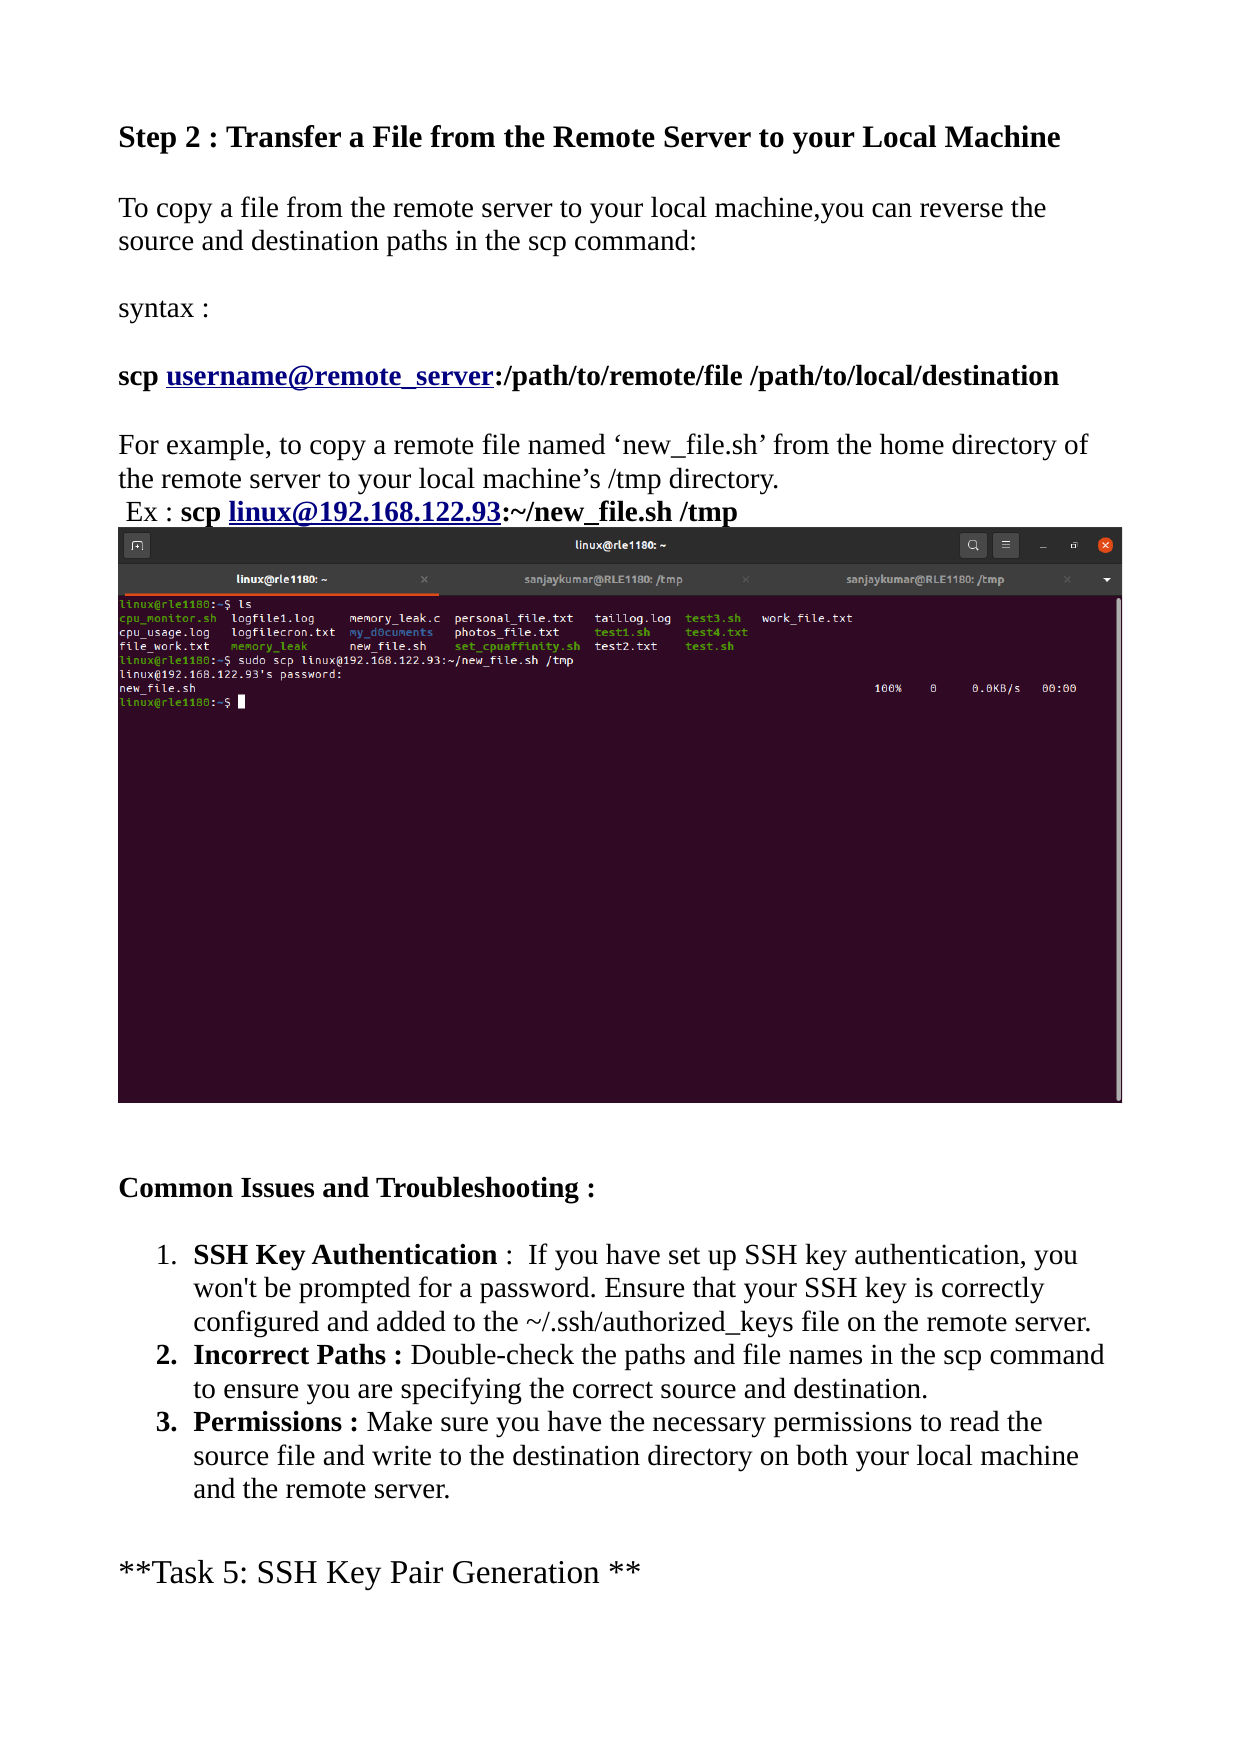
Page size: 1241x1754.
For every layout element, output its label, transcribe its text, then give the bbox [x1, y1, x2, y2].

text scp username@remote_server:/path/to/remote/file /path/to/local/destination [118, 358, 1122, 391]
list Permissions : Make sure you have the necessary permissions to read the source file and write to the destination directory on both your local machine and the remote server. [156, 1404, 1122, 1505]
picture [118, 527, 1123, 1103]
text Common Issues and Troubleshooting : [118, 1170, 1122, 1203]
list Incorrect Paths : Double-check the paths and file names in the scp command to ensure you are specifying the correct source and destination. [156, 1337, 1122, 1404]
text To copy a file from the remote server to your local machine,you can reverse the source and destination paths in the scp command: [118, 190, 1122, 257]
list SSH Key Authentication : If you have set up SSH key authentication, you won't be prompted for a password. Ensure that your SSH key is correctly configured and added to the ~/.ssh/authorized_keys file on the remote server. [156, 1237, 1122, 1337]
text Step 2 : Transfer a File from the Remote Server to your Local Machine [118, 118, 1122, 154]
text syntax : [118, 291, 1122, 324]
text Ex : scp linux@192.168.122.93:~/new_file.sh /tmp [118, 494, 1122, 527]
text **Task 5: SSH Key Pair Generation ** [118, 1553, 1122, 1591]
text For example, to copy a remote file named ‘new_file.sh’ from the home directory of the remote server to your local machine’s /tmp directory. [118, 427, 1122, 494]
